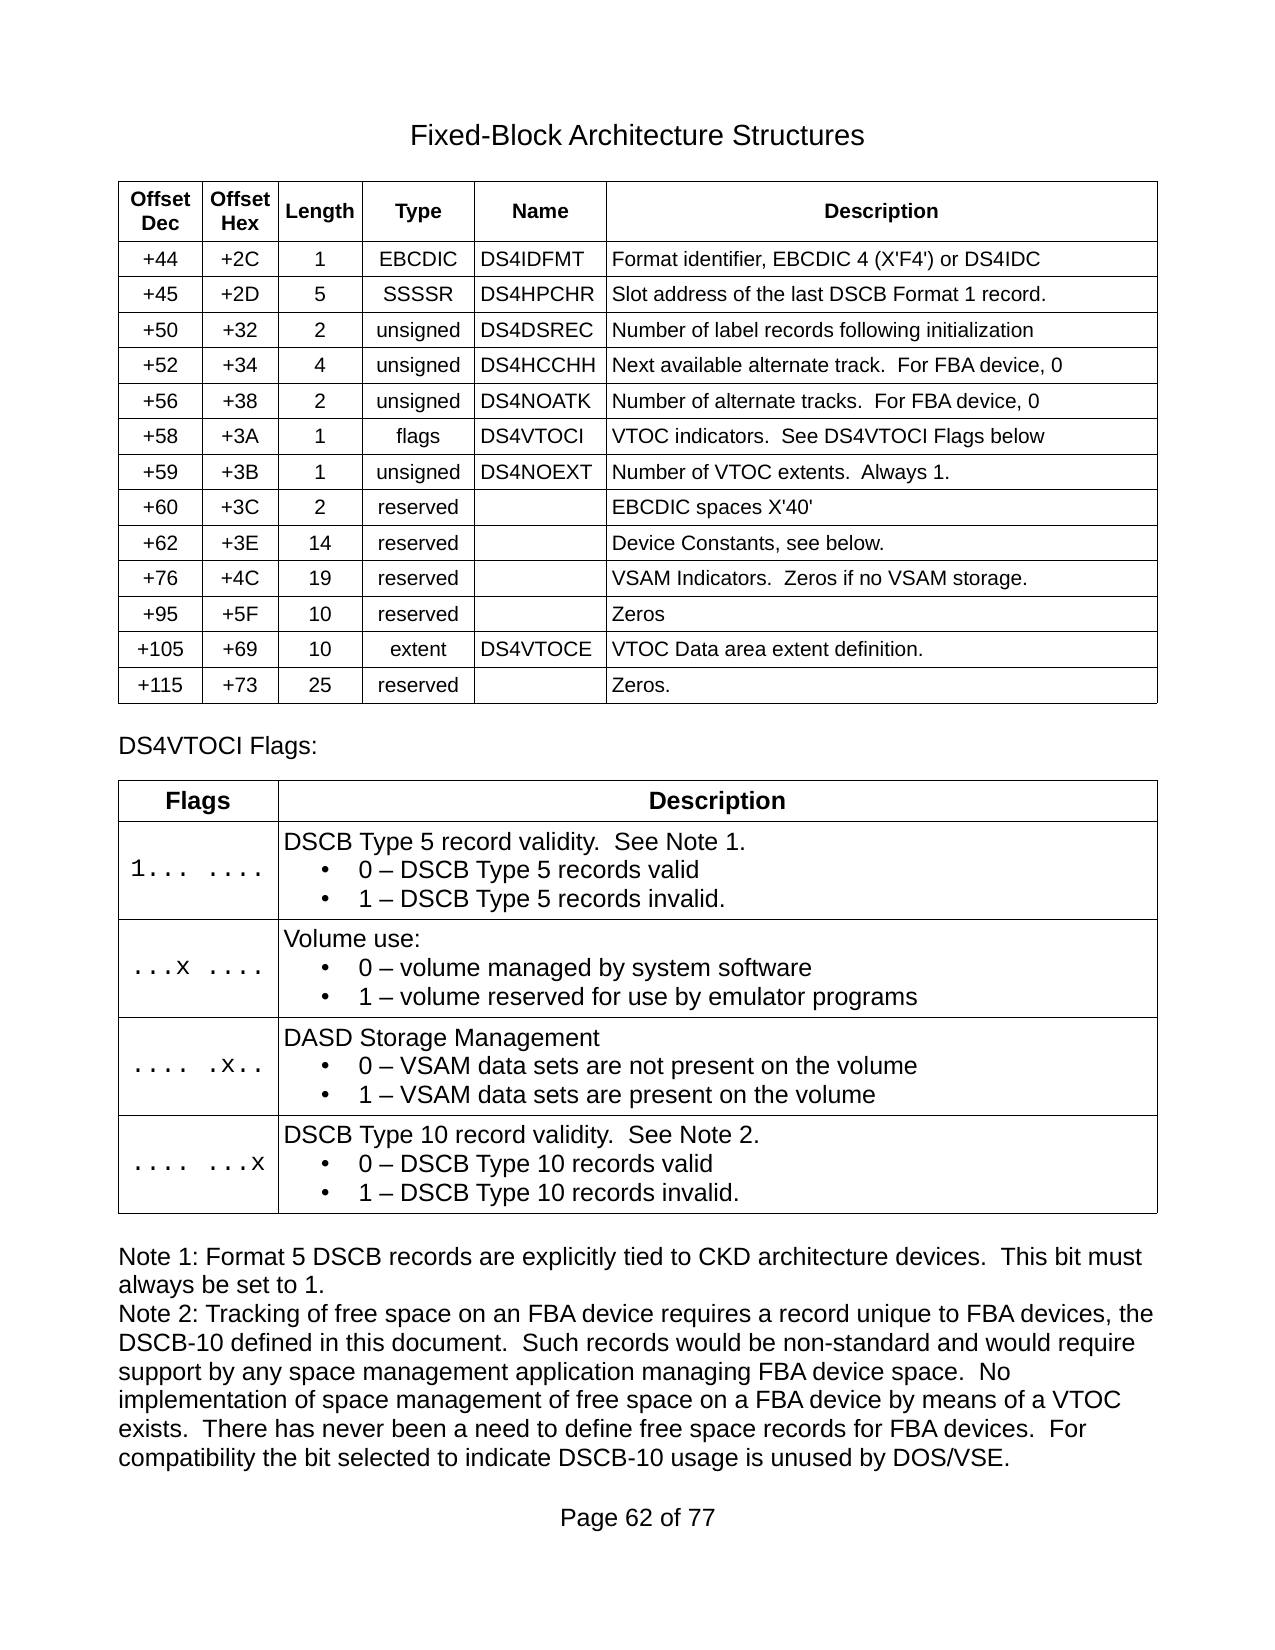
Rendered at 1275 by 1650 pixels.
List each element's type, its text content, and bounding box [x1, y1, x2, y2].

table_header Flags [119, 781, 278, 821]
table_header Description [279, 781, 1157, 821]
table_cell Number of VTOC extents. Always 1. [607, 455, 1157, 489]
table_cell +69 [203, 632, 278, 667]
table_cell unsigned [363, 313, 474, 347]
table_cell +95 [119, 597, 202, 631]
table_cell 1 [279, 242, 362, 276]
table_cell 25 [279, 668, 362, 702]
table_cell Number of alternate tracks. For FBA device, 0 [607, 384, 1157, 418]
table_cell Format identifier, EBCDIC 4 (X'F4') or DS4IDC [607, 242, 1157, 276]
table_cell Number of label records following initialization [607, 313, 1157, 347]
table_cell DSCB Type 10 record validity. See Note 2. 0 – DSCB Type 10 records valid 1 – DSCB Type 10 records invalid. [279, 1116, 1157, 1213]
table_cell reserved [363, 526, 474, 560]
table_cell +59 [119, 455, 202, 489]
text DS4VTOCI Flags: [118, 731, 1157, 760]
table_cell +3B [203, 455, 278, 489]
table_cell 5 [279, 277, 362, 312]
table_cell Device Constants, see below. [607, 526, 1157, 560]
table_cell DS4HPCHR [475, 277, 606, 312]
table_cell [475, 561, 606, 596]
table_cell +62 [119, 526, 202, 560]
table_cell reserved [363, 490, 474, 525]
table_cell 4 [279, 348, 362, 383]
table_cell +56 [119, 384, 202, 418]
table_cell +3C [203, 490, 278, 525]
table_cell +52 [119, 348, 202, 383]
table_cell +60 [119, 490, 202, 525]
table_cell +50 [119, 313, 202, 347]
table_cell SSSSR [363, 277, 474, 312]
table_cell EBCDIC spaces X'40' [607, 490, 1157, 525]
table_cell +105 [119, 632, 202, 667]
text Note 1: Format 5 DSCB records are explicitly tied to CKD architecture devices. This bit must always be set to 1. [118, 1242, 1157, 1299]
table_cell [475, 668, 606, 702]
table_cell DS4DSREC [475, 313, 606, 347]
table_cell DSCB Type 5 record validity. See Note 1. 0 – DSCB Type 5 records valid 1 – DSCB Type 5 records invalid. [279, 822, 1157, 919]
table_cell +44 [119, 242, 202, 276]
table_cell +34 [203, 348, 278, 383]
table_cell DS4VTOCE [475, 632, 606, 667]
table_cell +4C [203, 561, 278, 596]
table_cell DS4IDFMT [475, 242, 606, 276]
table_cell +3E [203, 526, 278, 560]
table_cell DS4NOATK [475, 384, 606, 418]
table_cell .... ...x [119, 1116, 278, 1213]
table_header Name [475, 182, 606, 241]
table_cell 14 [279, 526, 362, 560]
table_header Length [279, 182, 362, 241]
table_cell Slot address of the last DSCB Format 1 record. [607, 277, 1157, 312]
table_cell DS4HCCHH [475, 348, 606, 383]
table_cell ...x .... [119, 920, 278, 1017]
table_cell Zeros. [607, 668, 1157, 702]
table_cell reserved [363, 561, 474, 596]
table_cell +2D [203, 277, 278, 312]
table_cell DASD Storage Management 0 – VSAM data sets are not present on the volume 1 – VSAM data sets are present on the volume [279, 1018, 1157, 1115]
table_cell +38 [203, 384, 278, 418]
table_cell +115 [119, 668, 202, 702]
table_cell [475, 597, 606, 631]
table_cell unsigned [363, 348, 474, 383]
table_header Description [607, 182, 1157, 241]
table_header Offset Dec [119, 182, 202, 241]
table_cell [475, 526, 606, 560]
table_cell 2 [279, 313, 362, 347]
table_cell DS4VTOCI [475, 419, 606, 454]
table_cell VTOC Data area extent definition. [607, 632, 1157, 667]
table_cell 1 [279, 419, 362, 454]
table_cell +45 [119, 277, 202, 312]
table_cell 10 [279, 632, 362, 667]
table_cell [475, 490, 606, 525]
table_cell EBCDIC [363, 242, 474, 276]
table_cell +76 [119, 561, 202, 596]
table_cell +58 [119, 419, 202, 454]
table_cell Volume use: 0 – volume managed by system software 1 – volume reserved for use by emulator programs [279, 920, 1157, 1017]
table_cell reserved [363, 668, 474, 702]
table_cell 2 [279, 490, 362, 525]
table_cell Zeros [607, 597, 1157, 631]
table_cell VTOC indicators. See DS4VTOCI Flags below [607, 419, 1157, 454]
table_header Offset Hex [203, 182, 278, 241]
table_cell 10 [279, 597, 362, 631]
table_cell reserved [363, 597, 474, 631]
table_cell 1... .... [119, 822, 278, 919]
table_cell flags [363, 419, 474, 454]
table_cell unsigned [363, 455, 474, 489]
table_cell 1 [279, 455, 362, 489]
table_cell 19 [279, 561, 362, 596]
table_cell extent [363, 632, 474, 667]
table_cell DS4NOEXT [475, 455, 606, 489]
table_cell +3A [203, 419, 278, 454]
table_cell +73 [203, 668, 278, 702]
table_cell .... .x.. [119, 1018, 278, 1115]
table_cell +5F [203, 597, 278, 631]
table_cell 2 [279, 384, 362, 418]
table_cell unsigned [363, 384, 474, 418]
table_header Type [363, 182, 474, 241]
text Note 2: Tracking of free space on an FBA device requires a record unique to FBA devices, the DSCB-10 defined in this document. Such records would be non-standard and would require support by any space management application managing FBA device space. No implementation of space management of free space on a FBA device by means of a VTOC exists. There has never been a need to define free space records for FBA devices. For compatibility the bit selected to indicate DSCB-10 usage is unused by DOS/VSE. [118, 1299, 1157, 1472]
table_cell +2C [203, 242, 278, 276]
table_cell VSAM Indicators. Zeros if no VSAM storage. [607, 561, 1157, 596]
table_cell +32 [203, 313, 278, 347]
table_cell Next available alternate track. For FBA device, 0 [607, 348, 1157, 383]
